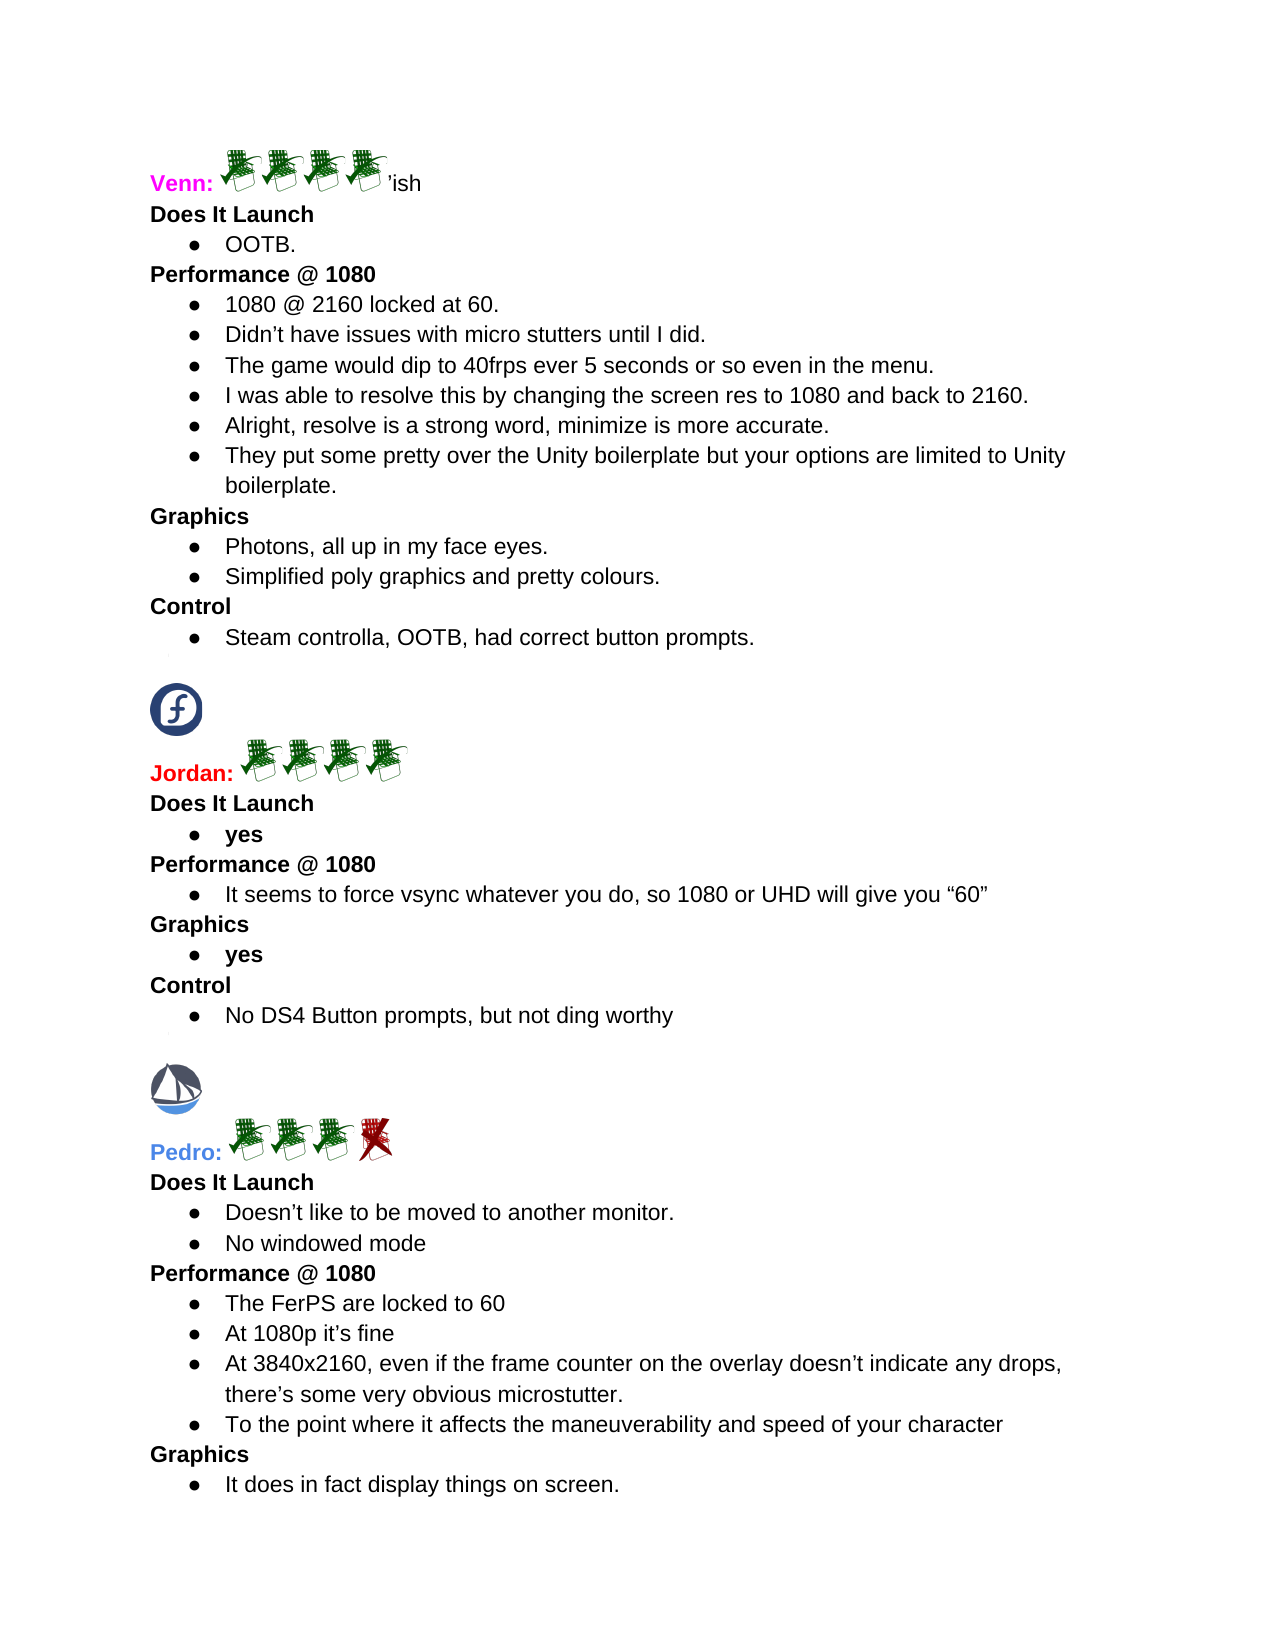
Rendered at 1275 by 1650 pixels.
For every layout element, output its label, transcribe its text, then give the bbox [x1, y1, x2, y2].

list Steam controlla, OOTB, had correct button prompts. [187, 623, 1125, 650]
list 1080 @ 2160 locked at 60. [187, 291, 1125, 317]
text Performance @ 1080 [150, 851, 1125, 877]
list Didn’t have issues with micro stutters until I did. [187, 321, 1125, 348]
text Venn: ’ish [150, 150, 1125, 197]
text Performance @ 1080 [150, 1260, 1125, 1286]
list Photons, all up in my face eyes. [187, 533, 1125, 559]
list Alright, resolve is a strong word, minimize is more accurate. [187, 412, 1125, 438]
text Graphics [150, 911, 1125, 937]
text Pedro: [150, 1062, 1125, 1165]
picture [228, 1118, 397, 1161]
text Jordan: [150, 684, 1125, 786]
list At 3840x2160, even if the frame counter on the overlay doesn’t indicate any drops, there’s some very obvious microstutter. [187, 1350, 1125, 1407]
list It does in fact display things on screen. [187, 1471, 1125, 1498]
picture [150, 683, 203, 736]
list Doesn’t like to be moved to another monitor. [187, 1199, 1125, 1226]
list At 1080p it’s fine [187, 1320, 1125, 1347]
list yes [187, 941, 1125, 968]
text Graphics [150, 503, 1125, 529]
text Performance @ 1080 [150, 261, 1125, 287]
text Control [150, 593, 1125, 619]
list yes [187, 821, 1125, 847]
list I was able to resolve this by changing the screen res to 1080 and back to 2160. [187, 382, 1125, 408]
list To the point where it affects the maneuverability and speed of your character [187, 1411, 1125, 1437]
picture [240, 739, 408, 782]
list The FerPS are locked to 60 [187, 1290, 1125, 1316]
text Graphics [150, 1441, 1125, 1467]
list No windowed mode [187, 1229, 1125, 1256]
list They put some pretty over the Unity boilerplate but your options are limited to Unity boilerplate. [187, 442, 1125, 499]
list No DS4 Button prompts, but not ding worthy [187, 1002, 1125, 1028]
list It seems to force vsync whatever you do, so 1080 or UHD will give you “60” [187, 881, 1125, 907]
text Does It Launch [150, 790, 1125, 817]
text Does It Launch [150, 201, 1125, 227]
text Does It Launch [150, 1169, 1125, 1196]
picture [150, 1062, 203, 1115]
list Simplified poly graphics and pretty colours. [187, 563, 1125, 589]
list The game would dip to 40frps ever 5 seconds or so even in the menu. [187, 352, 1125, 378]
text Control [150, 972, 1125, 998]
list OOTB. [187, 231, 1125, 257]
picture [220, 150, 388, 192]
